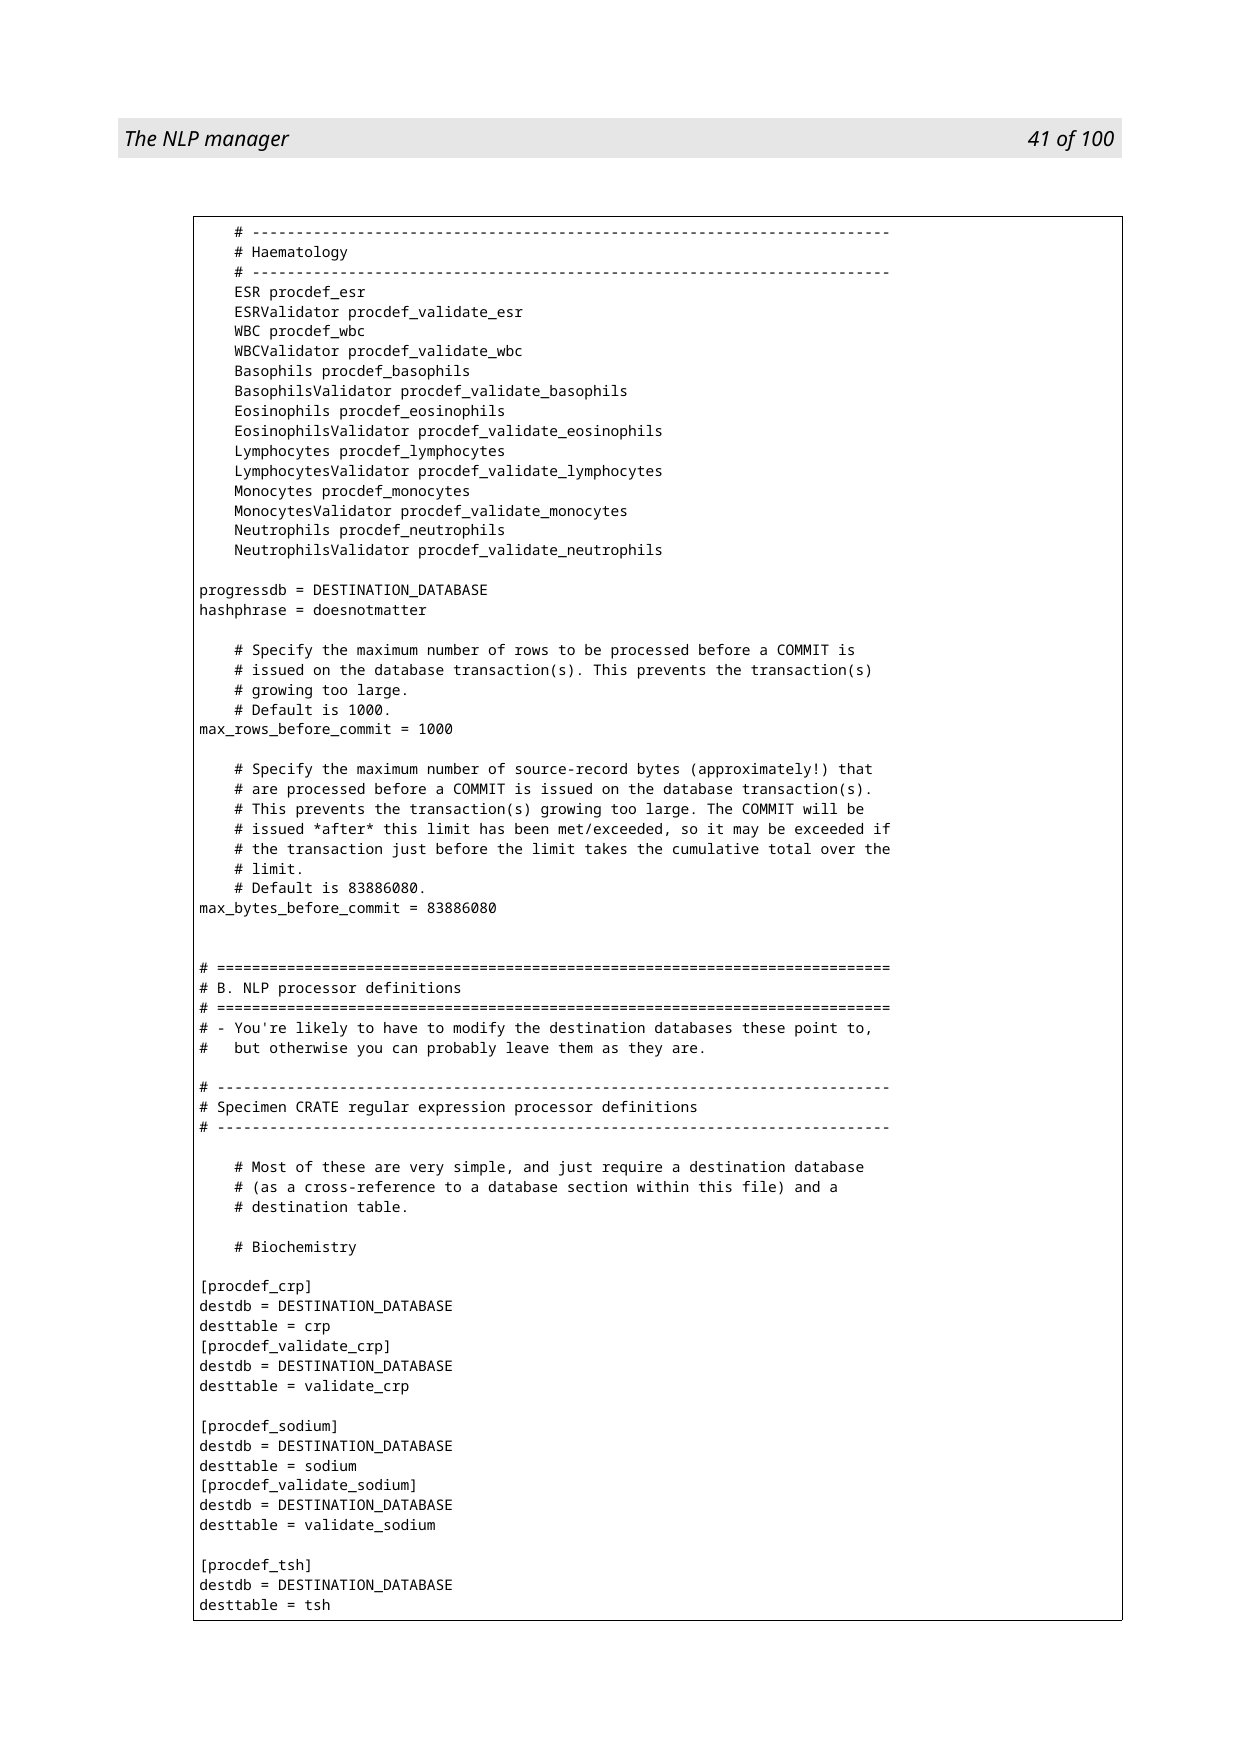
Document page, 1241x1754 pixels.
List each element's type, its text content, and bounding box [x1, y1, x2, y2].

table_header # ------------------------------------------------------------------------- # Haematology # ------------------------------------------------------------------------- ESR procdef_esr ESRValidator procdef_validate_esr WBC procdef_wbc WBCValidator procdef_validate_wbc Basophils procdef_basophils BasophilsValidator procdef_validate_basophils Eosinophils procdef_eosinophils EosinophilsValidator procdef_validate_eosinophils Lymphocytes procdef_lymphocytes LymphocytesValidator procdef_validate_lymphocytes Monocytes procdef_monocytes MonocytesValidator procdef_validate_monocytes Neutrophils procdef_neutrophils NeutrophilsValidator procdef_validate_neutrophils progressdb = DESTINATION_DATABASE hashphrase = doesnotmatter # Specify the maximum number of rows to be processed before a COMMIT is # issued on the database transaction(s). This prevents the transaction(s) # growing too large. # Default is 1000. max_rows_before_commit = 1000 # Specify the maximum number of source-record bytes (approximately!) that # are processed before a COMMIT is issued on the database transaction(s). # This prevents the transaction(s) growing too large. The COMMIT will be # issued *after* this limit has been met/exceeded, so it may be exceeded if # the transaction just before the limit takes the cumulative total over the # limit. # Default is 83886080. max_bytes_before_commit = 83886080 # ============================================================================= # B. NLP processor definitions # ============================================================================= # - You're likely to have to modify the destination databases these point to, # but otherwise you can probably leave them as they are. # ----------------------------------------------------------------------------- # Specimen CRATE regular expression processor definitions # ----------------------------------------------------------------------------- # Most of these are very simple, and just require a destination database # (as a cross-reference to a database section within this file) and a # destination table. # Biochemistry [procdef_crp] destdb = DESTINATION_DATABASE desttable = crp [procdef_validate_crp] destdb = DESTINATION_DATABASE desttable = validate_crp [procdef_sodium] destdb = DESTINATION_DATABASE desttable = sodium [procdef_validate_sodium] destdb = DESTINATION_DATABASE desttable = validate_sodium [procdef_tsh] destdb = DESTINATION_DATABASE desttable = tsh [194, 217, 1122, 1620]
